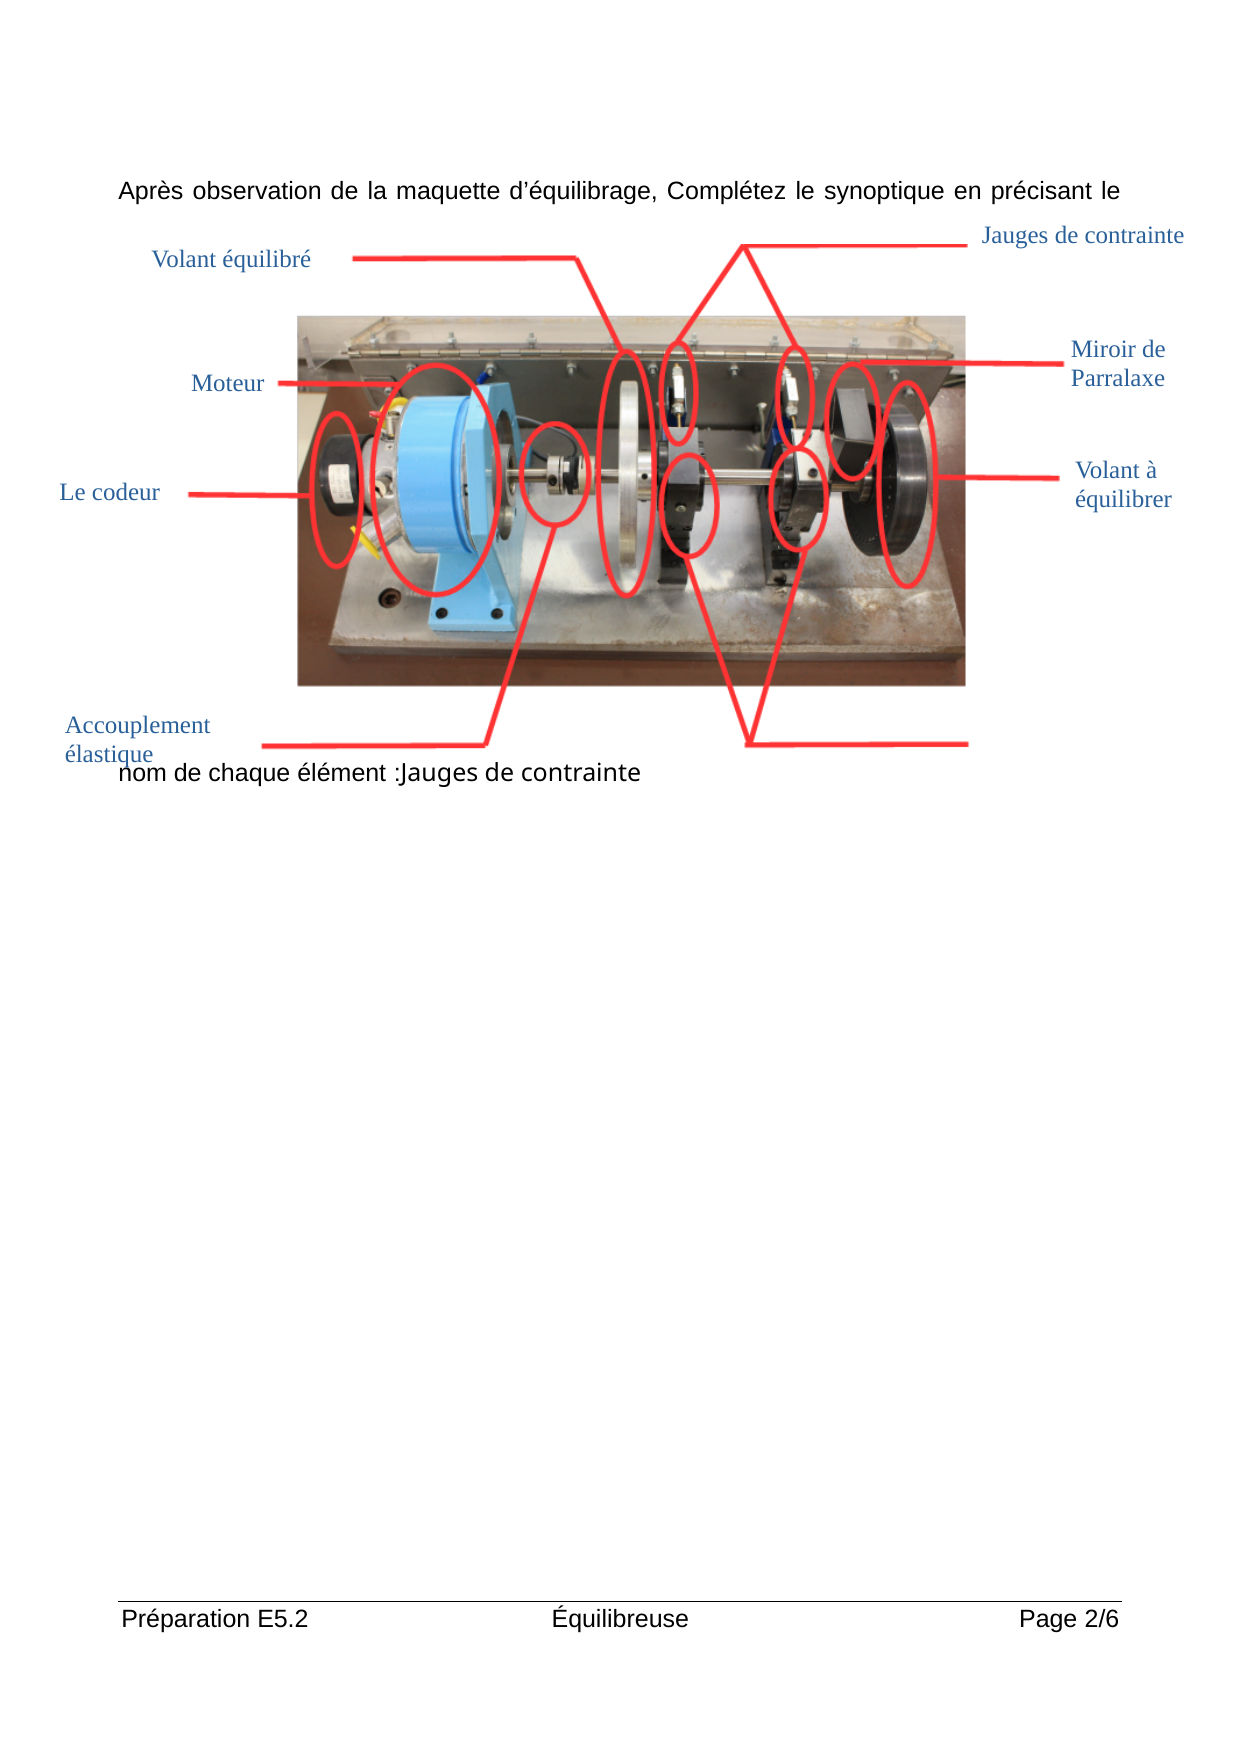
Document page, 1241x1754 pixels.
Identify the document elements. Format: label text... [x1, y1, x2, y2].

picture [112, 244, 1117, 754]
text Après observation de la maquette d’équilibrage, Complétez le synoptique en précisant le nom de chaque élément :Jauges de contrainte [118, 176, 1122, 385]
text Après observation de la maquette d’équilibrage, Complétez le synoptique en précisant le nom de chaque élément :Jauges de contrainte [118, 507, 1122, 789]
